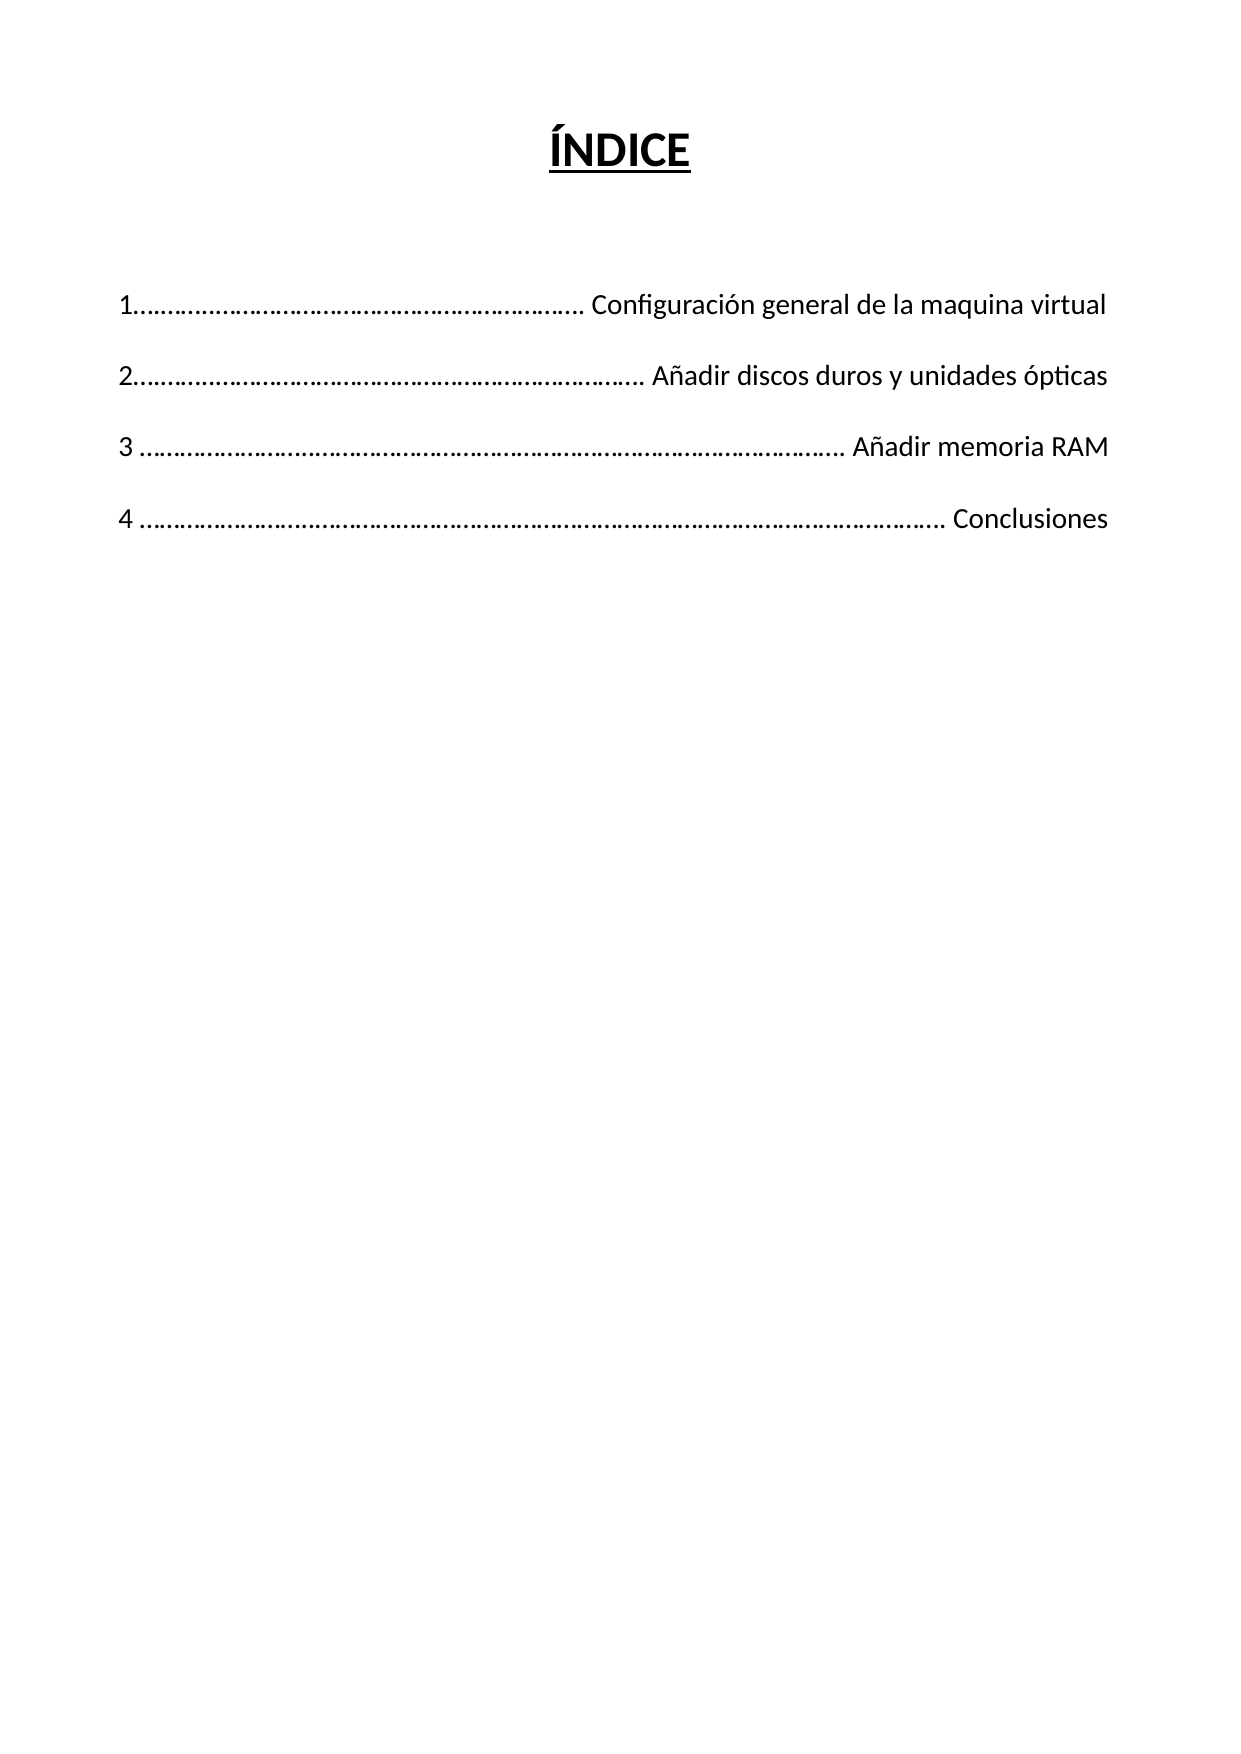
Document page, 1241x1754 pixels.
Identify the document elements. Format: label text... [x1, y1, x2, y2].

text 4 ……………………..…………………………………………………………………………………. Conclusiones [118, 500, 1122, 535]
text ÍNDICE [118, 118, 1122, 179]
text 1….……..………………………………………………. Configuración general de la maquina virtual [118, 286, 1122, 322]
text 3 ……………………..……………………………………………………………………. Añadir memoria RAM [118, 428, 1122, 464]
text 2….……..………………………………………………………. Añadir discos duros y unidades ópticas [118, 357, 1122, 393]
